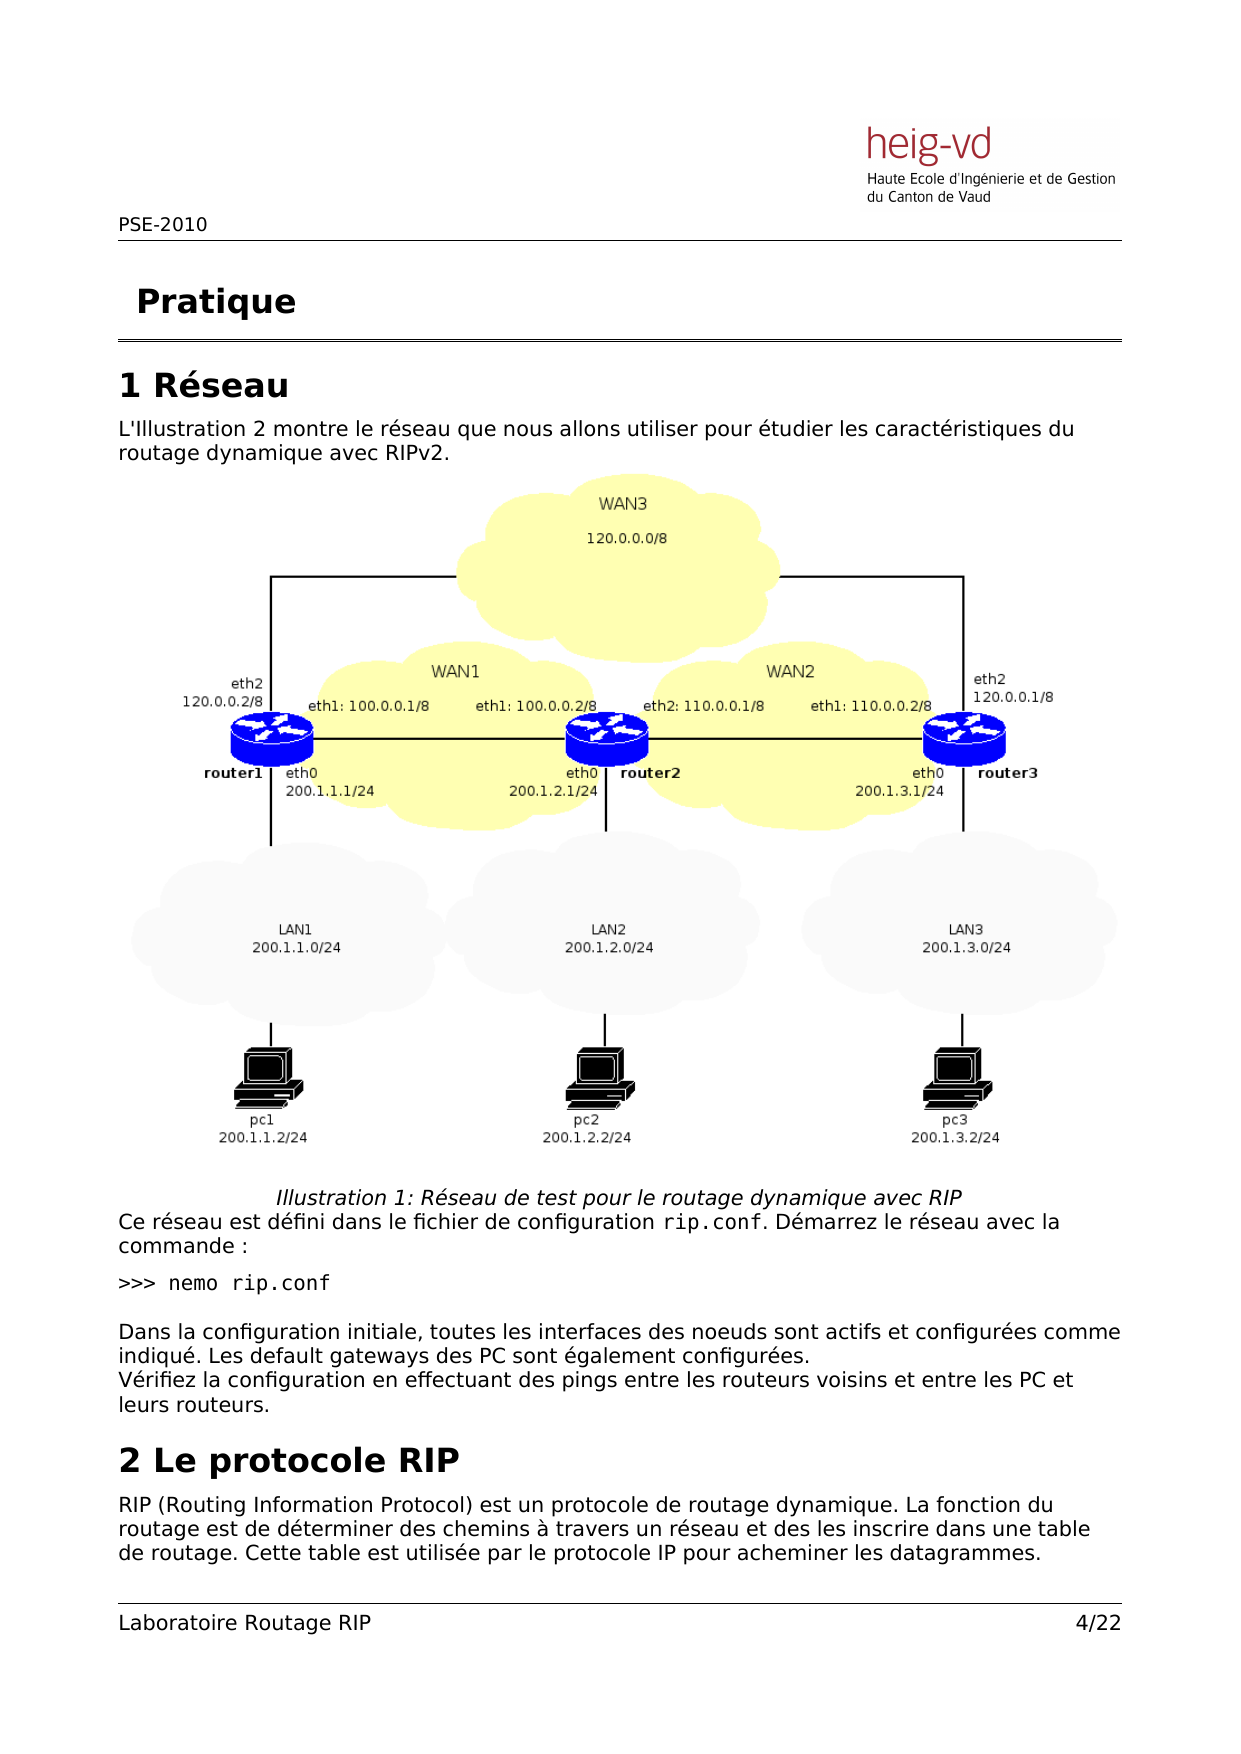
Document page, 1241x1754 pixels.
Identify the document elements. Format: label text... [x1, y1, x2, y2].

text Ce réseau est défini dans le fichier de configuration rip.conf. Démarrez le réseau avec la commande : [118, 1210, 1122, 1259]
subtitle Pratique [118, 265, 1122, 339]
text Dans la configuration initiale, toutes les interfaces des noeuds sont actifs et configurées comme indiqué. Les default gateways des PC sont également configurées. [118, 1320, 1122, 1368]
text RIP (Routing Information Protocol) est un protocole de routage dynamique. La fonction du routage est de déterminer des chemins à travers un réseau et des les inscrire dans une table de routage. Cette table est utilisée par le protocole IP pour acheminer les datagrammes. [118, 1493, 1122, 1566]
picture [860, 118, 1121, 212]
subtitle Réseau [118, 366, 1122, 405]
text Vérifiez la configuration en effectuant des pings entre les routeurs voisins et entre les PC et leurs routeurs. [118, 1368, 1122, 1417]
subtitle Le protocole RIP [118, 1442, 1122, 1480]
picture [118, 465, 1122, 1186]
text Illustration 1: Réseau de test pour le routage dynamique avec RIP [118, 1186, 1122, 1210]
text L'Illustration 2 montre le réseau que nous allons utiliser pour étudier les caractéristiques du routage dynamique avec RIPv2. [118, 417, 1122, 465]
text >>> nemo rip.conf [118, 1271, 1122, 1296]
